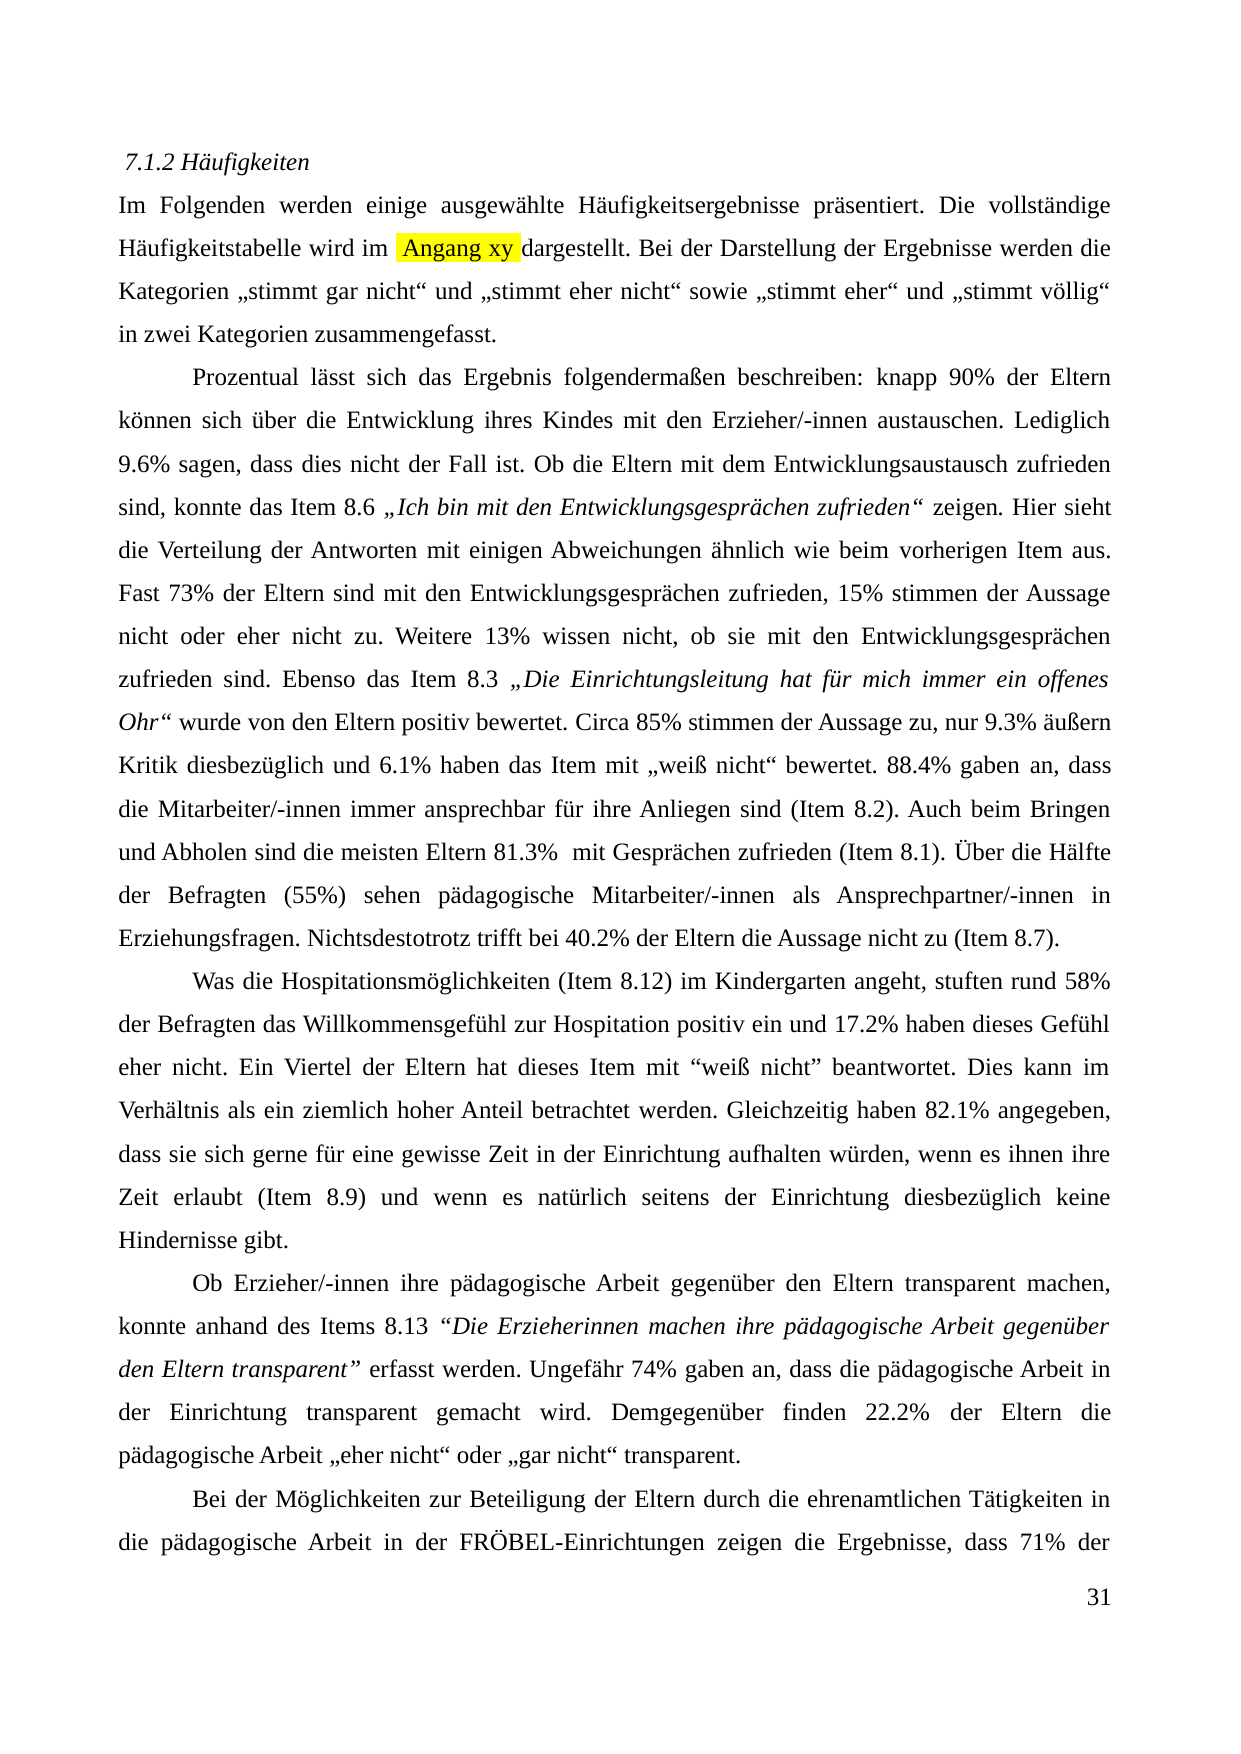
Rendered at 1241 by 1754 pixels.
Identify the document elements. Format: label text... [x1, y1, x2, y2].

text Ob Erzieher/-innen ihre pädagogische Arbeit gegenüber den Eltern transparent machen, konnte anhand des Items 8.13 “Die Erzieherinnen machen ihre pädagogische Arbeit gegenüber den Eltern transparent” erfasst werden. Ungefähr 74% gaben an, dass die pädagogische Arbeit in der Einrichtung transparent gemacht wird. Demgegenüber finden 22.2% der Eltern die pädagogische Arbeit „eher nicht“ oder „gar nicht“ transparent. [118, 1268, 1111, 1469]
text Was die Hospitationsmöglichkeiten (Item 8.12) im Kindergarten angeht, stuften rund 58% der Befragten das Willkommensgefühl zur Hospitation positiv ein und 17.2% haben dieses Gefühl eher nicht. Ein Viertel der Eltern hat dieses Item mit “weiß nicht” beantwortet. Dies kann im Verhältnis als ein ziemlich hoher Anteil betrachtet werden. Gleichzeitig haben 82.1% angegeben, dass sie sich gerne für eine gewisse Zeit in der Einrichtung aufhalten würden, wenn es ihnen ihre Zeit erlaubt (Item 8.9) und wenn es natürlich seitens der Einrichtung diesbezüglich keine Hindernisse gibt. [118, 966, 1111, 1254]
text Bei der Möglichkeiten zur Beteiligung der Eltern durch die ehrenamtlichen Tätigkeiten in die pädagogische Arbeit in der FRÖBEL-Einrichtungen zeigen die Ergebnisse, dass 71% der [118, 1484, 1111, 1556]
text 7.1.2 Häufigkeiten [118, 147, 1111, 176]
text Im Folgenden werden einige ausgewählte Häufigkeitsergebnisse präsentiert. Die vollständige Häufigkeitstabelle wird im Angang xy dargestellt. Bei der Darstellung der Ergebnisse werden die Kategorien „stimmt gar nicht“ und „stimmt eher nicht“ sowie „stimmt eher“ und „stimmt völlig“ in zwei Kategorien zusammengefasst. [118, 190, 1111, 348]
text Prozentual lässt sich das Ergebnis folgendermaßen beschreiben: knapp 90% der Eltern können sich über die Entwicklung ihres Kindes mit den Erzieher/-innen austauschen. Lediglich 9.6% sagen, dass dies nicht der Fall ist. Ob die Eltern mit dem Entwicklungsaustausch zufrieden sind, konnte das Item 8.6 „Ich bin mit den Entwicklungsgesprächen zufrieden“ zeigen. Hier sieht die Verteilung der Antworten mit einigen Abweichungen ähnlich wie beim vorherigen Item aus. Fast 73% der Eltern sind mit den Entwicklungsgesprächen zufrieden, 15% stimmen der Aussage nicht oder eher nicht zu. Weitere 13% wissen nicht, ob sie mit den Entwicklungsgesprächen zufrieden sind. Ebenso das Item 8.3 „Die Einrichtungsleitung hat für mich immer ein offenes Ohr“ wurde von den Eltern positiv bewertet. Circa 85% stimmen der Aussage zu, nur 9.3% äußern Kritik diesbezüglich und 6.1% haben das Item mit „weiß nicht“ bewertet. 88.4% gaben an, dass die Mitarbeiter/-innen immer ansprechbar für ihre Anliegen sind (Item 8.2). Auch beim Bringen und Abholen sind die meisten Eltern 81.3% mit Gesprächen zufrieden (Item 8.1). Über die Hälfte der Befragten (55%) sehen pädagogische Mitarbeiter/-innen als Ansprechpartner/-innen in Erziehungsfragen. Nichtsdestotrotz trifft bei 40.2% der Eltern die Aussage nicht zu (Item 8.7). [118, 362, 1111, 952]
